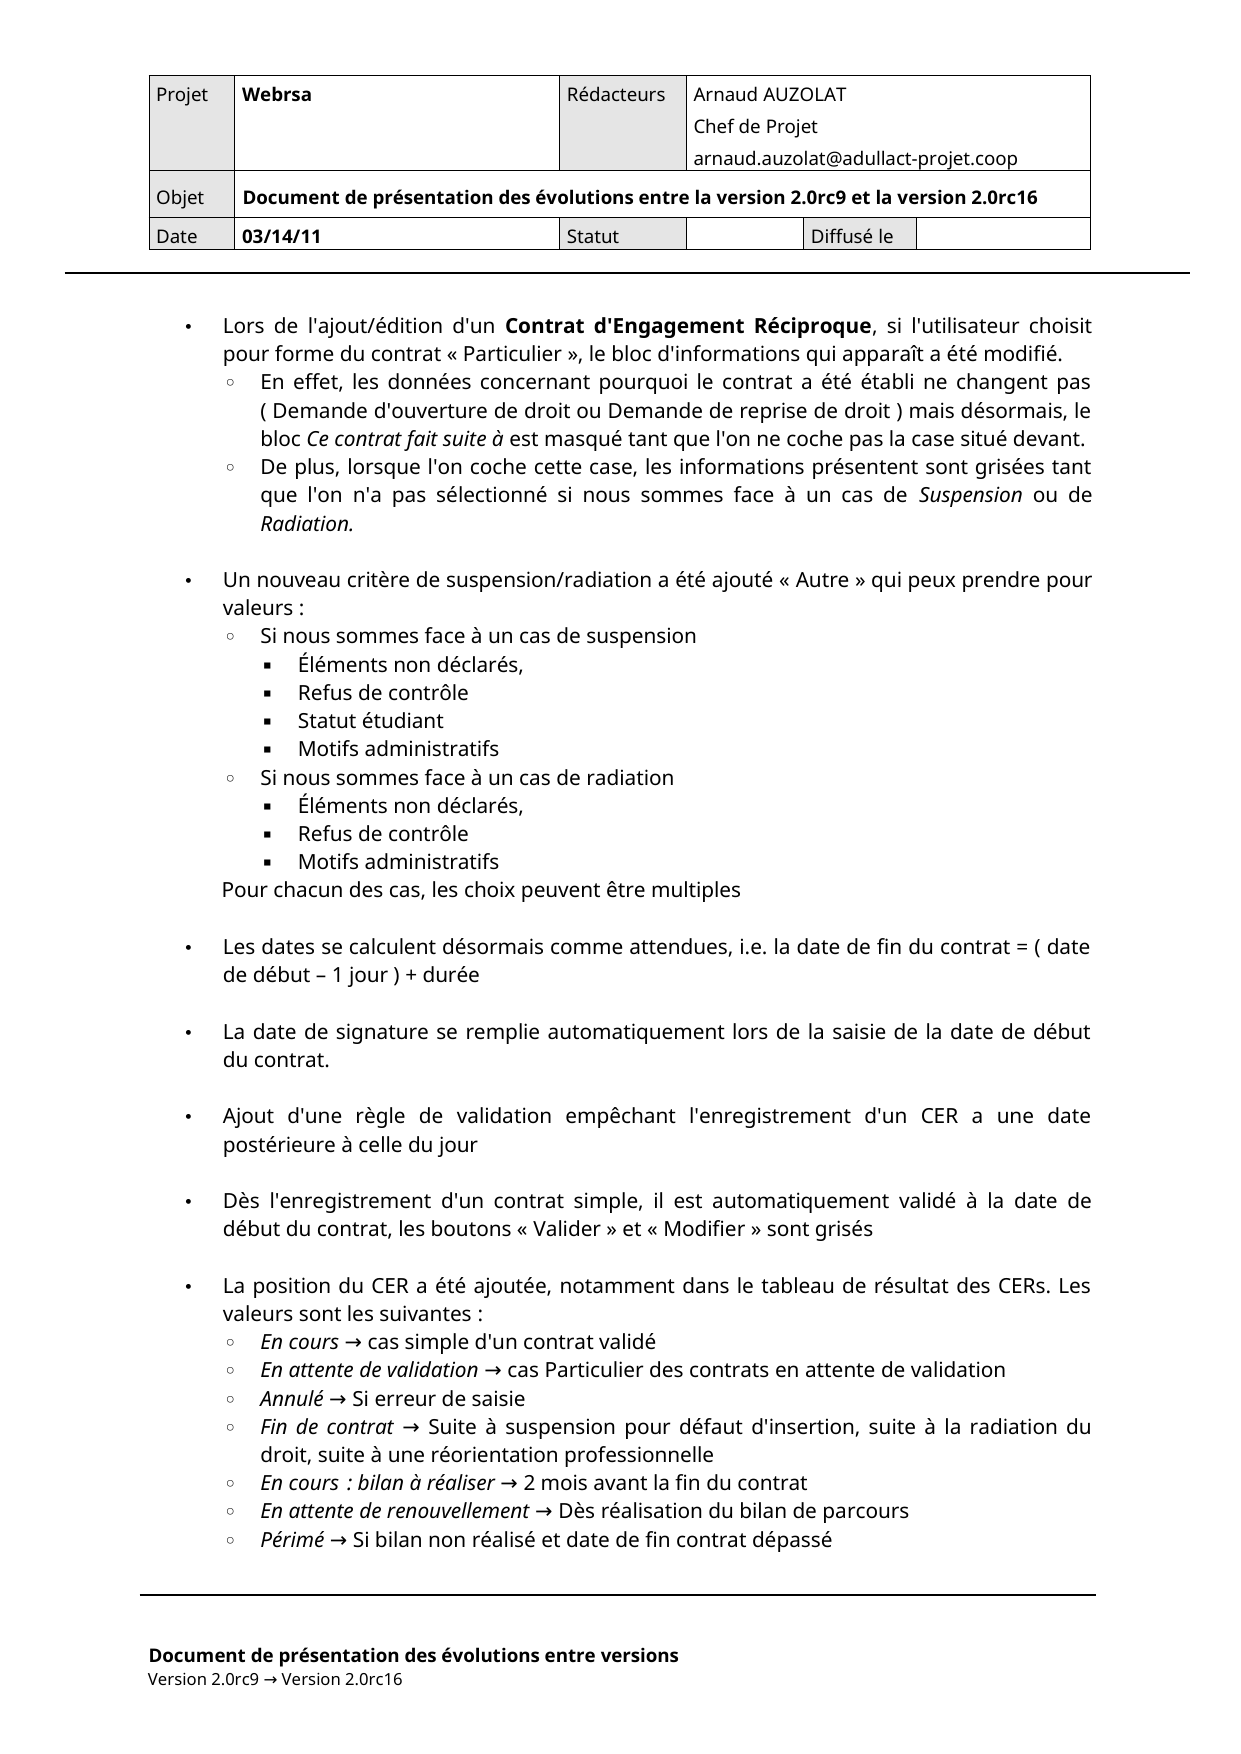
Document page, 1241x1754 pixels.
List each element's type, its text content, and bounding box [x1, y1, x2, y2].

list La date de signature se remplie automatiquement lors de la saisie de la date de début du contrat. [185, 1017, 1092, 1073]
list En attente de renouvellement → Dès réalisation du bilan de parcours [223, 1497, 1092, 1525]
text Pour chacun des cas, les choix peuvent être multiples [148, 876, 1092, 904]
list Si nous sommes face à un cas de radiation [223, 763, 1092, 791]
list Refus de contrôle [260, 819, 1092, 847]
list Éléments non déclarés, [260, 650, 1092, 678]
list Lors de l'ajout/édition d'un Contrat d'Engagement Réciproque, si l'utilisateur choisit pour forme du contrat « Particulier », le bloc d'informations qui apparaît a été modifié. [185, 311, 1092, 367]
list Ajout d'une règle de validation empêchant l'enregistrement d'un CER a une date postérieure à celle du jour [185, 1101, 1092, 1158]
list Éléments non déclarés, [260, 791, 1092, 819]
list Statut étudiant [260, 706, 1092, 734]
list En attente de validation → cas Particulier des contrats en attente de validation [223, 1356, 1092, 1384]
list Dès l'enregistrement d'un contrat simple, il est automatiquement validé à la date de début du contrat, les boutons « Valider » et « Modifier » sont grisés [185, 1186, 1092, 1243]
list Refus de contrôle [260, 678, 1092, 706]
list Motifs administratifs [260, 847, 1092, 876]
list Un nouveau critère de suspension/radiation a été ajouté « Autre » qui peux prendre pour valeurs : [185, 565, 1092, 622]
list La position du CER a été ajoutée, notamment dans le tableau de résultat des CERs. Les valeurs sont les suivantes : [185, 1271, 1092, 1327]
list Si nous sommes face à un cas de suspension [223, 622, 1092, 650]
list Fin de contrat → Suite à suspension pour défaut d'insertion, suite à la radiation du droit, suite à une réorientation professionnelle [223, 1412, 1092, 1468]
list En effet, les données concernant pourquoi le contrat a été établi ne changent pas ( Demande d'ouverture de droit ou Demande de reprise de droit ) mais désormais, le bloc Ce contrat fait suite à est masqué tant que l'on ne coche pas la case situé devant. [223, 367, 1092, 452]
list Les dates se calculent désormais comme attendues, i.e. la date de fin du contrat = ( date de début – 1 jour ) + durée [185, 932, 1092, 988]
list En cours → cas simple d'un contrat validé [223, 1327, 1092, 1356]
list Annulé → Si erreur de saisie [223, 1384, 1092, 1412]
list Motifs administratifs [260, 734, 1092, 763]
list En cours : bilan à réaliser → 2 mois avant la fin du contrat [223, 1468, 1092, 1497]
list De plus, lorsque l'on coche cette case, les informations présentent sont grisées tant que l'on n'a pas sélectionné si nous sommes face à un cas de Suspension ou de Radiation. [223, 452, 1092, 537]
list Périmé → Si bilan non réalisé et date de fin contrat dépassé [223, 1525, 1092, 1553]
